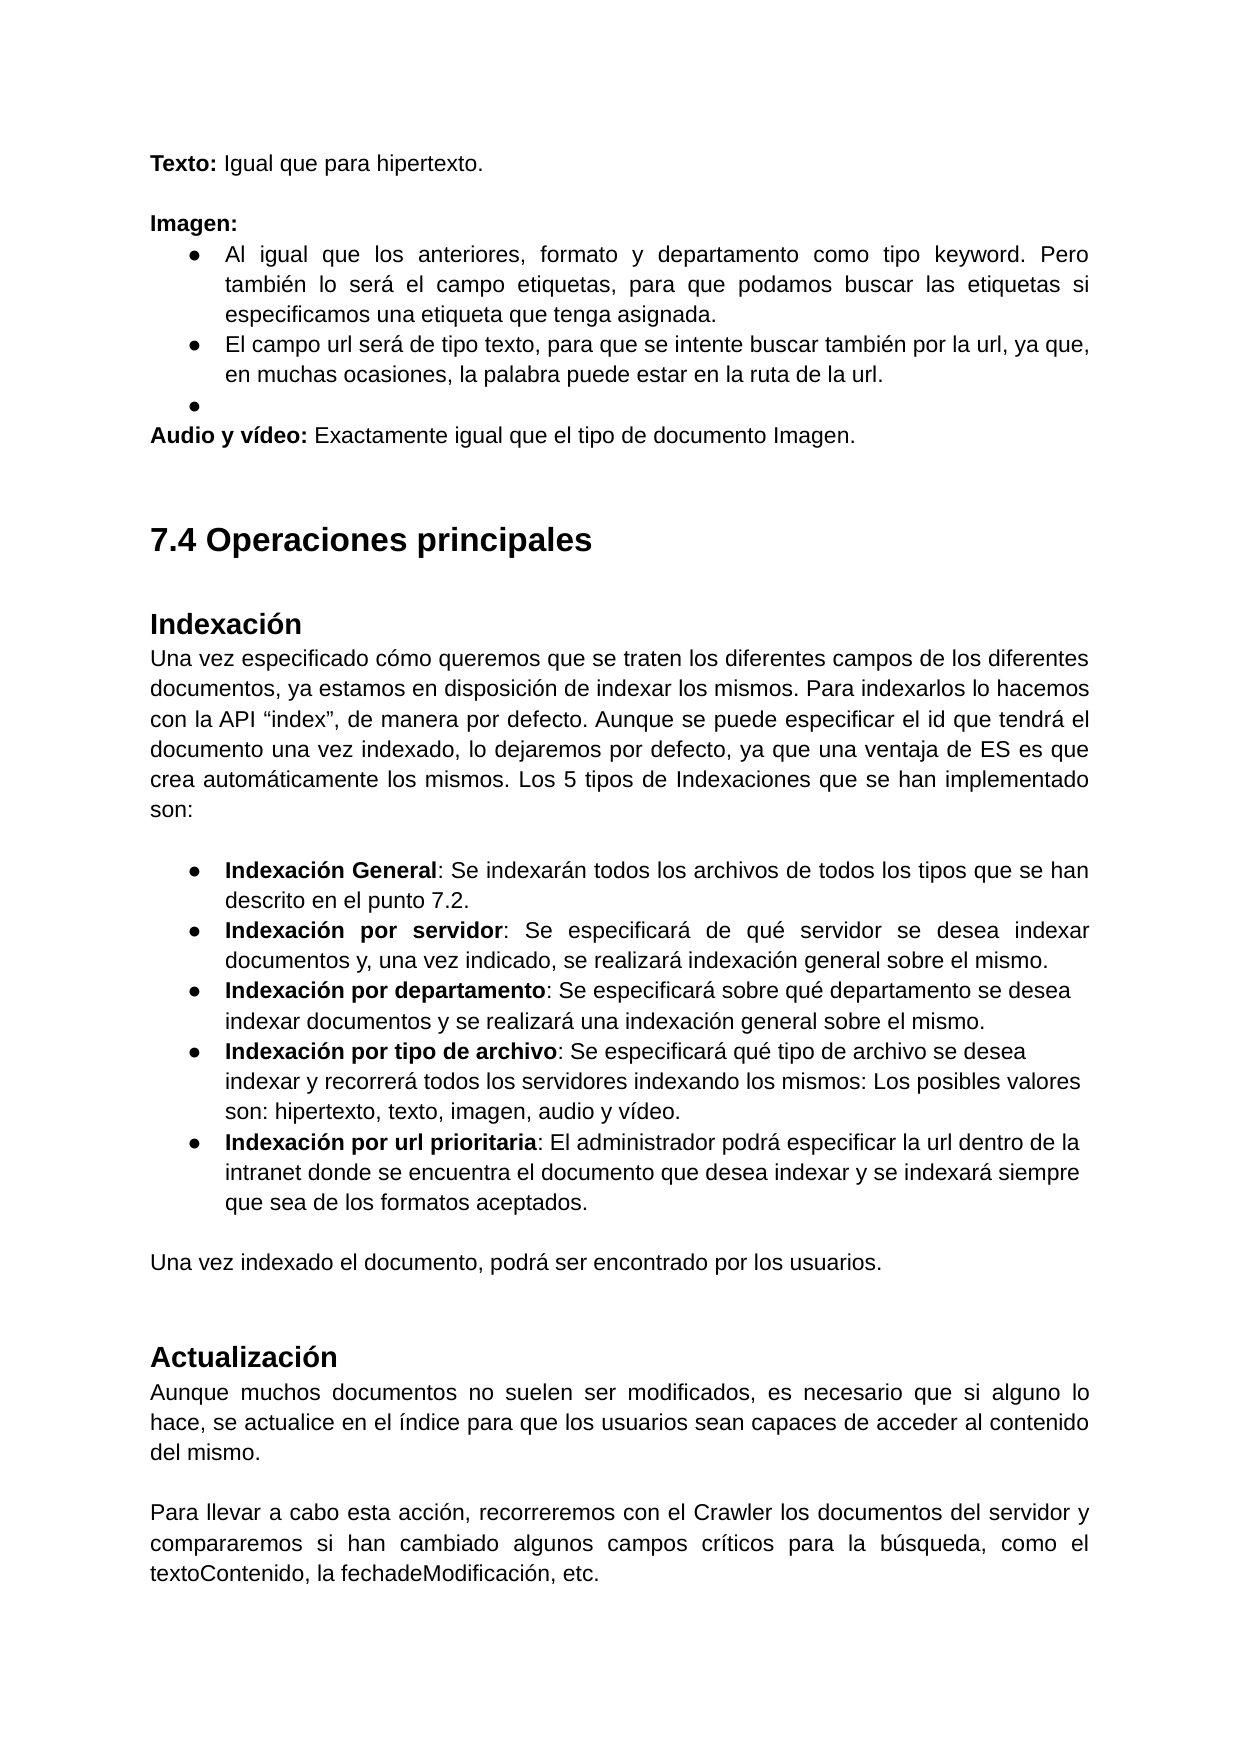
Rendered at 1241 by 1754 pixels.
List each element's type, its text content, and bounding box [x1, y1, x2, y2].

text Una vez indexado el documento, podrá ser encontrado por los usuarios. [150, 1249, 1090, 1276]
list Al igual que los anteriores, formato y departamento como tipo keyword. Pero también lo será el campo etiquetas, para que podamos buscar las etiquetas si especificamos una etiqueta que tenga asignada. [187, 241, 1090, 327]
list El campo url será de tipo texto, para que se intente buscar también por la url, ya que, en muchas ocasiones, la palabra puede estar en la ruta de la url. [187, 331, 1090, 388]
list Indexación por servidor: Se especificará de qué servidor se desea indexar documentos y, una vez indicado, se realizará indexación general sobre el mismo. [187, 917, 1090, 974]
list Indexación por departamento: Se especificará sobre qué departamento se desea indexar documentos y se realizará una indexación general sobre el mismo. [187, 977, 1090, 1034]
text Para llevar a cabo esta acción, recorreremos con el Crawler los documentos del servidor y compararemos si han cambiado algunos campos críticos para la búsqueda, como el textoContenido, la fechadeModificación, etc. [150, 1499, 1090, 1586]
text Actualización [150, 1340, 1090, 1373]
text Imagen: [150, 210, 1090, 237]
text Audio y vídeo: Exactamente igual que el tipo de documento Imagen. [150, 422, 1090, 448]
text Aunque muchos documentos no suelen ser modificados, es necesario que si alguno lo hace, se actualice en el índice para que los usuarios sean capaces de acceder al contenido del mismo. [150, 1378, 1090, 1465]
text Texto: Igual que para hipertexto. [150, 150, 1090, 176]
list Indexación General: Se indexarán todos los archivos de todos los tipos que se han descrito en el punto 7.2. [187, 857, 1090, 913]
list Indexación por url prioritaria: El administrador podrá especificar la url dentro de la intranet donde se encuentra el documento que desea indexar y se indexará siempre que sea de los formatos aceptados. [187, 1128, 1090, 1215]
text Indexación [150, 607, 1090, 640]
subtitle 7.4 Operaciones principales [150, 520, 1090, 558]
list Indexación por tipo de archivo: Se especificará qué tipo de archivo se desea indexar y recorrerá todos los servidores indexando los mismos: Los posibles valores son: hipertexto, texto, imagen, audio y vídeo. [187, 1038, 1090, 1125]
text Una vez especificado cómo queremos que se traten los diferentes campos de los diferentes documentos, ya estamos en disposición de indexar los mismos. Para indexarlos lo hacemos con la API “index”, de manera por defecto. Aunque se puede especificar el id que tendrá el documento una vez indexado, lo dejaremos por defecto, ya que una ventaja de ES es que crea automáticamente los mismos. Los 5 tipos de Indexaciones que se han implementado son: [150, 645, 1090, 823]
